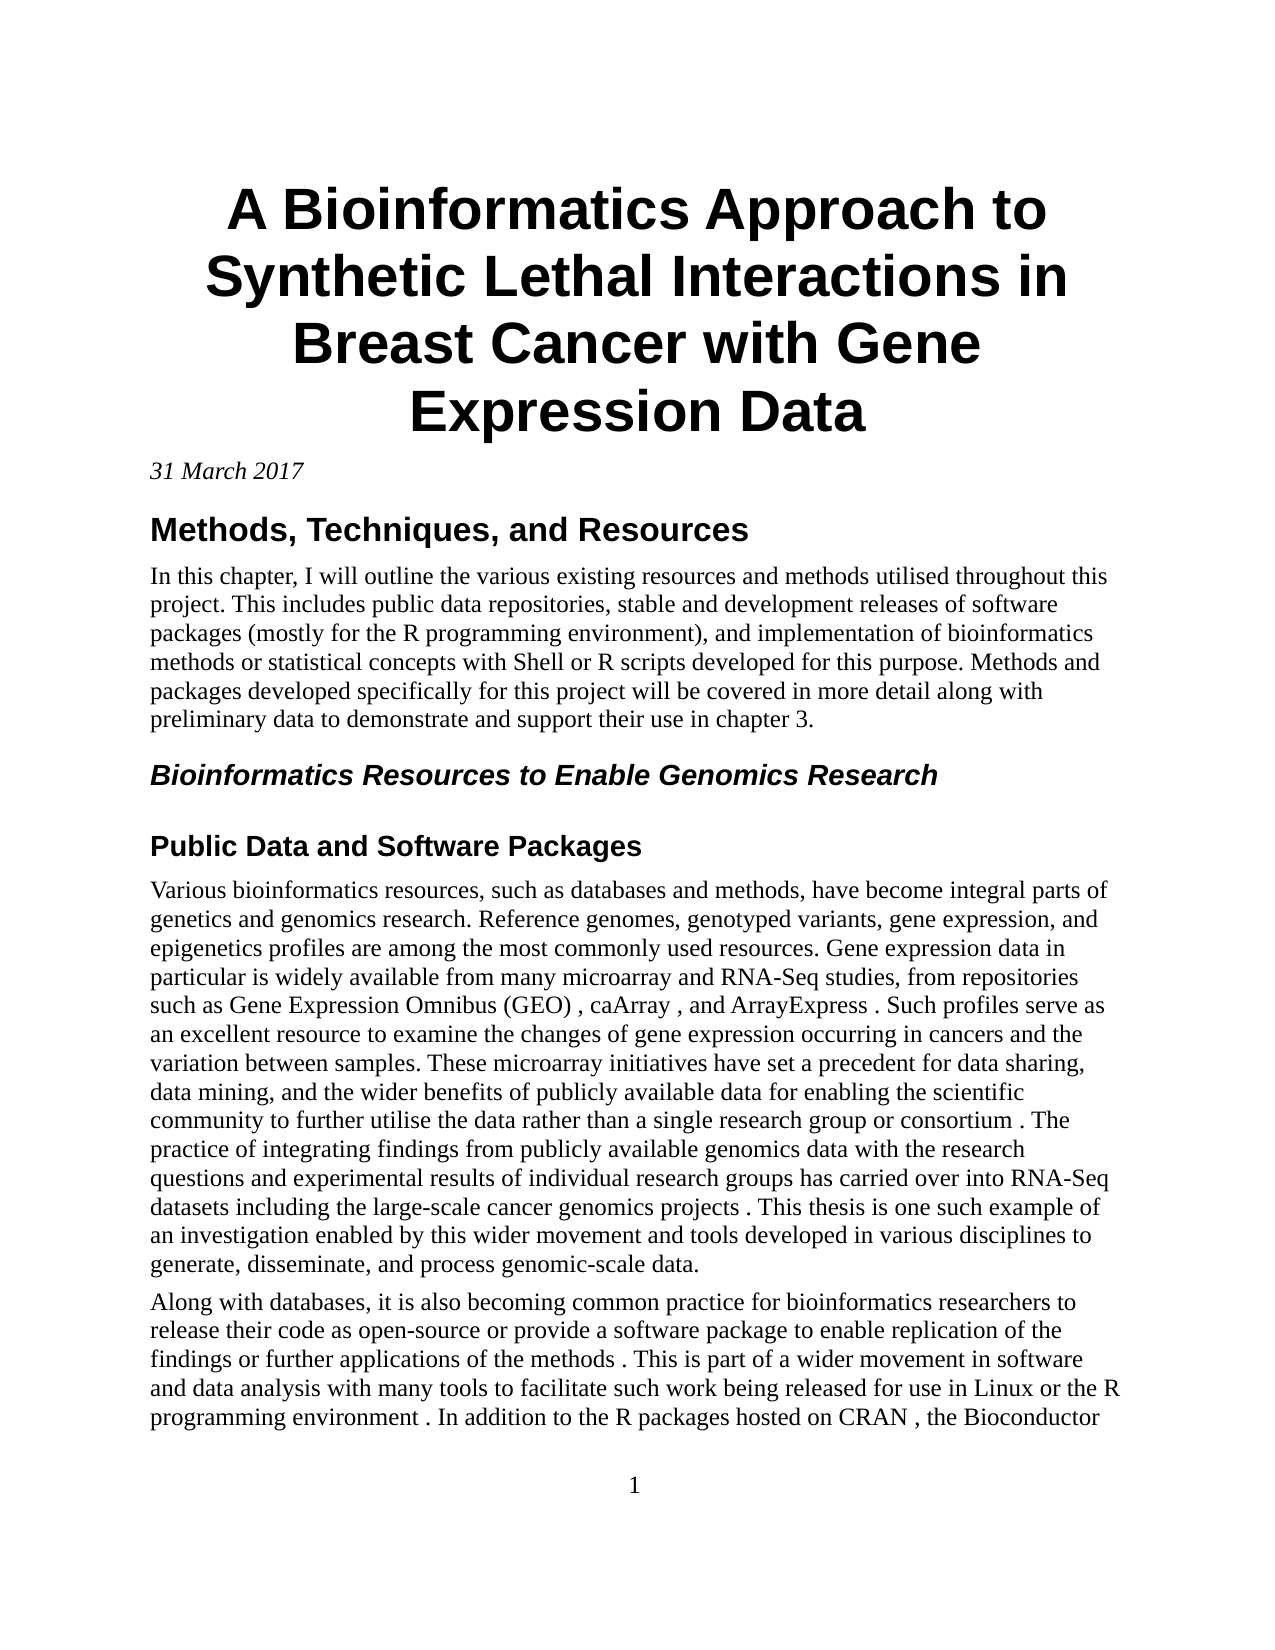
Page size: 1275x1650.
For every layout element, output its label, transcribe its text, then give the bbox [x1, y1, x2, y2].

text 31 March 2017 [150, 456, 1125, 484]
text Various bioinformatics resources, such as databases and methods, have become integral parts of genetics and genomics research. Reference genomes, genotyped variants, gene expression, and epigenetics profiles are among the most commonly used resources. Gene expression data in particular is widely available from many microarray and RNA-Seq studies, from repositories such as Gene Expression Omnibus (GEO) , caArray , and ArrayExpress . Such profiles serve as an excellent resource to examine the changes of gene expression occurring in cancers and the variation between samples. These microarray initiatives have set a precedent for data sharing, data mining, and the wider benefits of publicly available data for enabling the scientific community to further utilise the data rather than a single research group or consortium . The practice of integrating findings from publicly available genomics data with the research questions and experimental results of individual research groups has carried over into RNA-Seq datasets including the large-scale cancer genomics projects . This thesis is one such example of an investigation enabled by this wider movement and tools developed in various disciplines to generate, disseminate, and process genomic-scale data. [150, 875, 1125, 1278]
title A Bioinformatics Approach to Synthetic Lethal Interactions in Breast Cancer with Gene Expression Data [150, 175, 1125, 443]
subtitle Methods, Techniques, and Resources [150, 509, 1125, 548]
subtitle Bioinformatics Resources to Enable Genomics Research [150, 758, 1125, 792]
subtitle Public Data and Software Packages [150, 829, 1125, 863]
text In this chapter, I will outline the various existing resources and methods utilised throughout this project. This includes public data repositories, stable and development releases of software packages (mostly for the R programming environment), and implementation of bioinformatics methods or statistical concepts with Shell or R scripts developed for this purpose. Methods and packages developed specifically for this project will be covered in more detail along with preliminary data to demonstrate and support their use in chapter 3. [150, 561, 1125, 733]
text Along with databases, it is also becoming common practice for bioinformatics researchers to release their code as open-source or provide a software package to enable replication of the findings or further applications of the methods . This is part of a wider movement in software and data analysis with many tools to facilitate such work being released for use in Linux or the R programming environment . In addition to the R packages hosted on CRAN , the Bioconductor [150, 1287, 1125, 1431]
